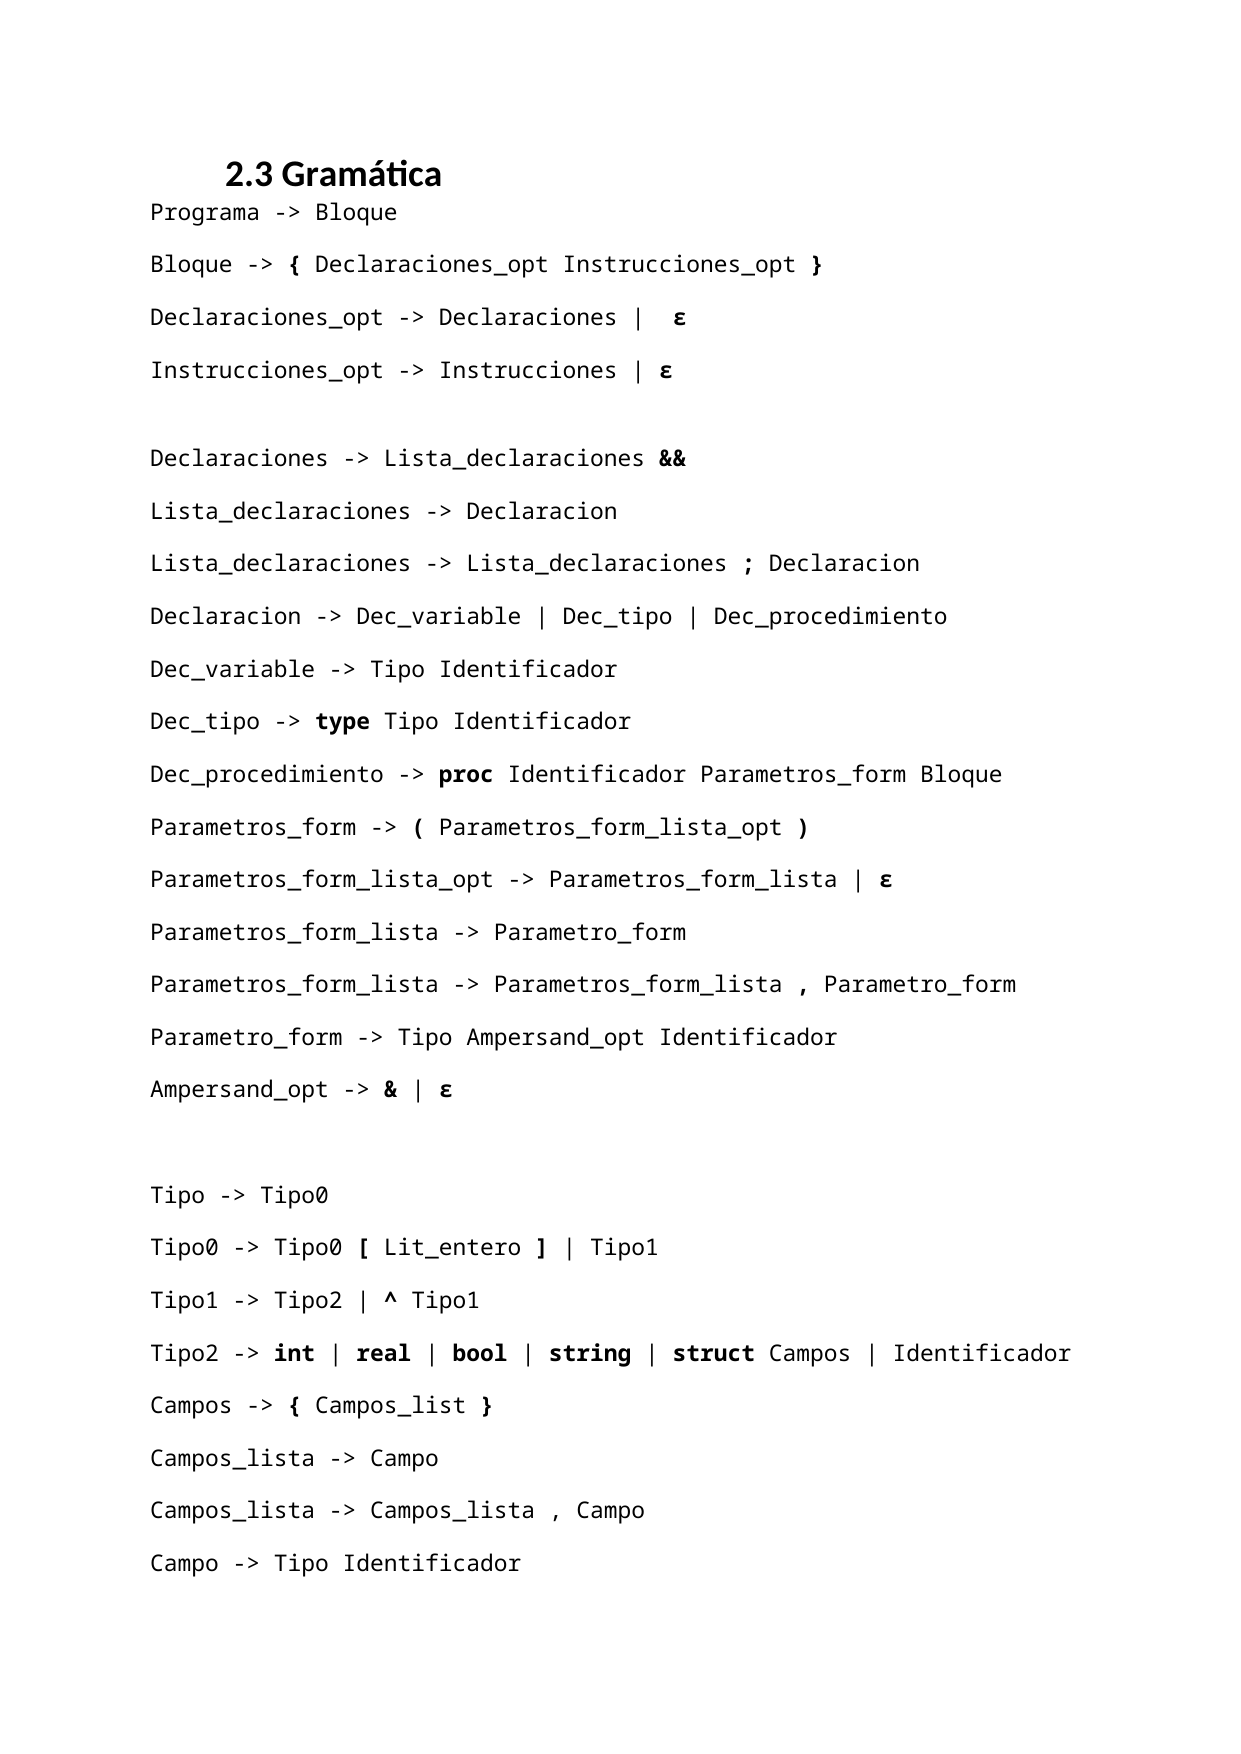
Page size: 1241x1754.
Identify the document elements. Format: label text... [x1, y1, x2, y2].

text Campos_lista -> Campos_lista , Campo [150, 1494, 1090, 1526]
text Instrucciones_opt -> Instrucciones | ε [150, 354, 1090, 385]
text Tipo2 -> int | real | bool | string | struct Campos | Identificador [150, 1336, 1090, 1368]
text Parametros_form -> ( Parametros_form_lista_opt ) [150, 810, 1090, 842]
text Parametros_form_lista -> Parametros_form_lista , Parametro_form [150, 968, 1090, 999]
text Parametro_form -> Tipo Ampersand_opt Identificador [150, 1021, 1090, 1052]
text Campos -> { Campos_list } [150, 1389, 1090, 1420]
text Declaracion -> Dec_variable | Dec_tipo | Dec_procedimiento [150, 600, 1090, 631]
text Programa -> Bloque [150, 196, 1090, 227]
text Dec_procedimiento -> proc Identificador Parametros_form Bloque [150, 758, 1090, 789]
text Parametros_form_lista -> Parametro_form [150, 916, 1090, 947]
text Lista_declaraciones -> Lista_declaraciones ; Declaracion [150, 547, 1090, 579]
text Bloque -> { Declaraciones_opt Instrucciones_opt } [150, 248, 1090, 280]
text Campos_lista -> Campo [150, 1442, 1090, 1473]
text Ampersand_opt -> & | ε [150, 1073, 1090, 1105]
text Tipo1 -> Tipo2 | ^ Tipo1 [150, 1284, 1090, 1315]
text Declaraciones_opt -> Declaraciones | ε [150, 301, 1090, 332]
text Parametros_form_lista_opt -> Parametros_form_lista | ε [150, 863, 1090, 894]
text Dec_variable -> Tipo Identificador [150, 653, 1090, 684]
text Tipo -> Tipo0 [150, 1179, 1090, 1210]
text Tipo0 -> Tipo0 [ Lit_entero ] | Tipo1 [150, 1231, 1090, 1262]
text Declaraciones -> Lista_declaraciones && [150, 442, 1090, 473]
text Campo -> Tipo Identificador [150, 1547, 1090, 1578]
subtitle 2.3 Gramática [150, 150, 1090, 196]
text Lista_declaraciones -> Declaracion [150, 495, 1090, 526]
text Dec_tipo -> type Tipo Identificador [150, 705, 1090, 736]
